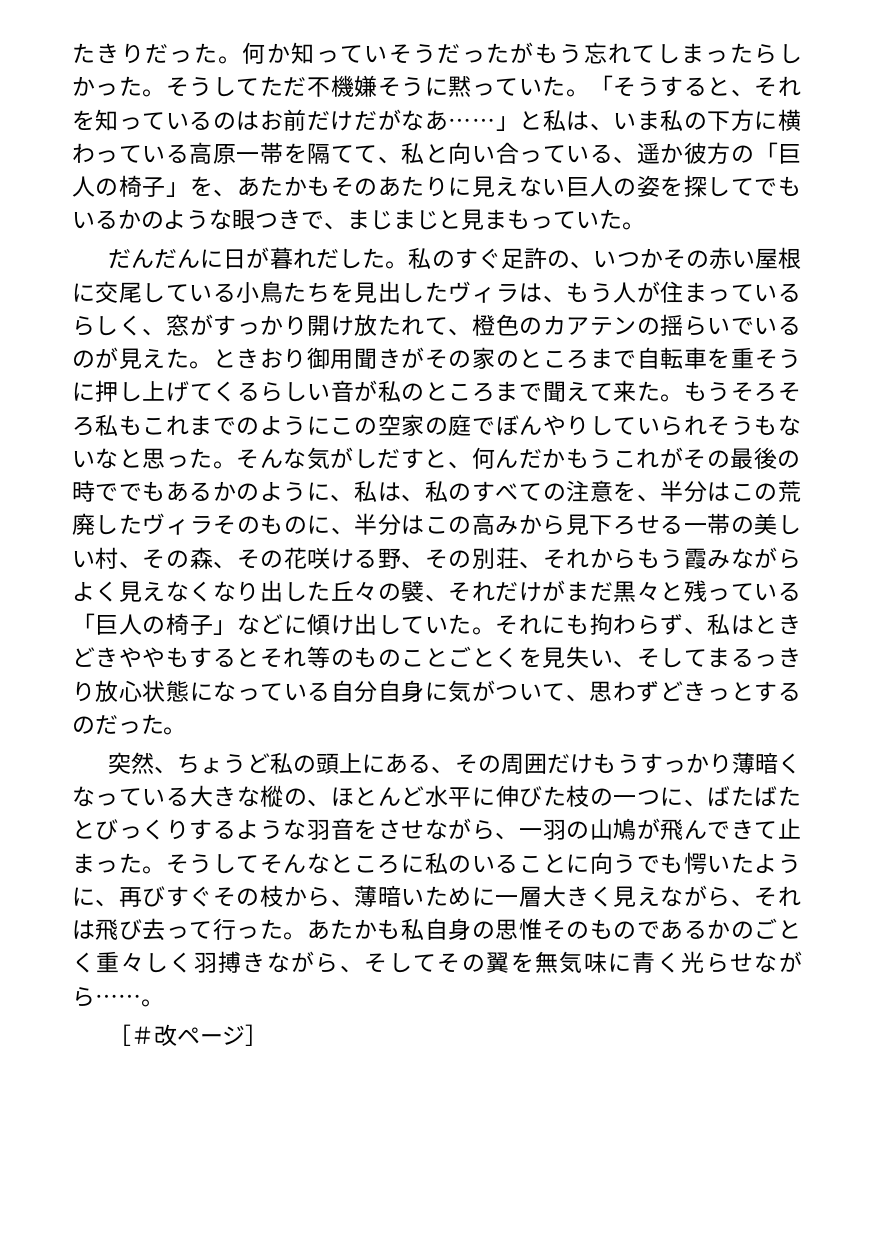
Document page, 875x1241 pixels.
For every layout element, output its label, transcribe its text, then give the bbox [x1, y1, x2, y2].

text だんだんに日が暮れだした。私のすぐ足許の、いつかその赤い屋根に交尾している小鳥たちを見出したヴィラは、もう人が住まっているらしく、窓がすっかり開け放たれて、橙色のカアテンの揺らいでいるのが見えた。ときおり御用聞きがその家のところまで自転車を重そうに押し上げてくるらしい音が私のところまで聞えて来た。もうそろそろ私もこれまでのようにこの空家の庭でぼんやりしていられそうもないなと思った。そんな気がしだすと、何んだかもうこれがその最後の時ででもあるかのように、私は、私のすべての注意を、半分はこの荒廃したヴィラそのものに、半分はこの高みから見下ろせる一帯の美しい村、その森、その花咲ける野、その別荘、それからもう霞みながらよく見えなくなり出した丘々の襞、それだけがまだ黒々と残っている「巨人の椅子」などに傾け出していた。それにも拘わらず、私はときどきややもするとそれ等のものことごとくを見失い、そしてまるっきり放心状態になっている自分自身に気がついて、思わずどきっとするのだった。 [72, 241, 802, 740]
text 突然、ちょうど私の頭上にある、その周囲だけもうすっかり薄暗くなっている大きな樅の、ほとんど水平に伸びた枝の一つに、ばたばたとびっくりするような羽音をさせながら、一羽の山鳩が飛んできて止まった。そうしてそんなところに私のいることに向うでも愕いたように、再びすぐその枝から、薄暗いために一層大きく見えながら、それは飛び去って行った。あたかも私自身の思惟そのものであるかのごとく重々しく羽搏きながら、そしてその翼を無気味に青く光らせながら……。 [72, 746, 802, 1012]
text たきりだった。何か知っていそうだったがもう忘れてしまったらしかった。そうしてただ不機嫌そうに黙っていた。「そうすると、それを知っているのはお前だけだがなあ……」と私は、いま私の下方に横わっている高原一帯を隔てて、私と向い合っている、遥か彼方の「巨人の椅子」を、あたかもそのあたりに見えない巨人の姿を探してでもいるかのような眼つきで、まじまじと見まもっていた。 [72, 36, 802, 235]
text ［＃改ページ］ [72, 1017, 802, 1051]
